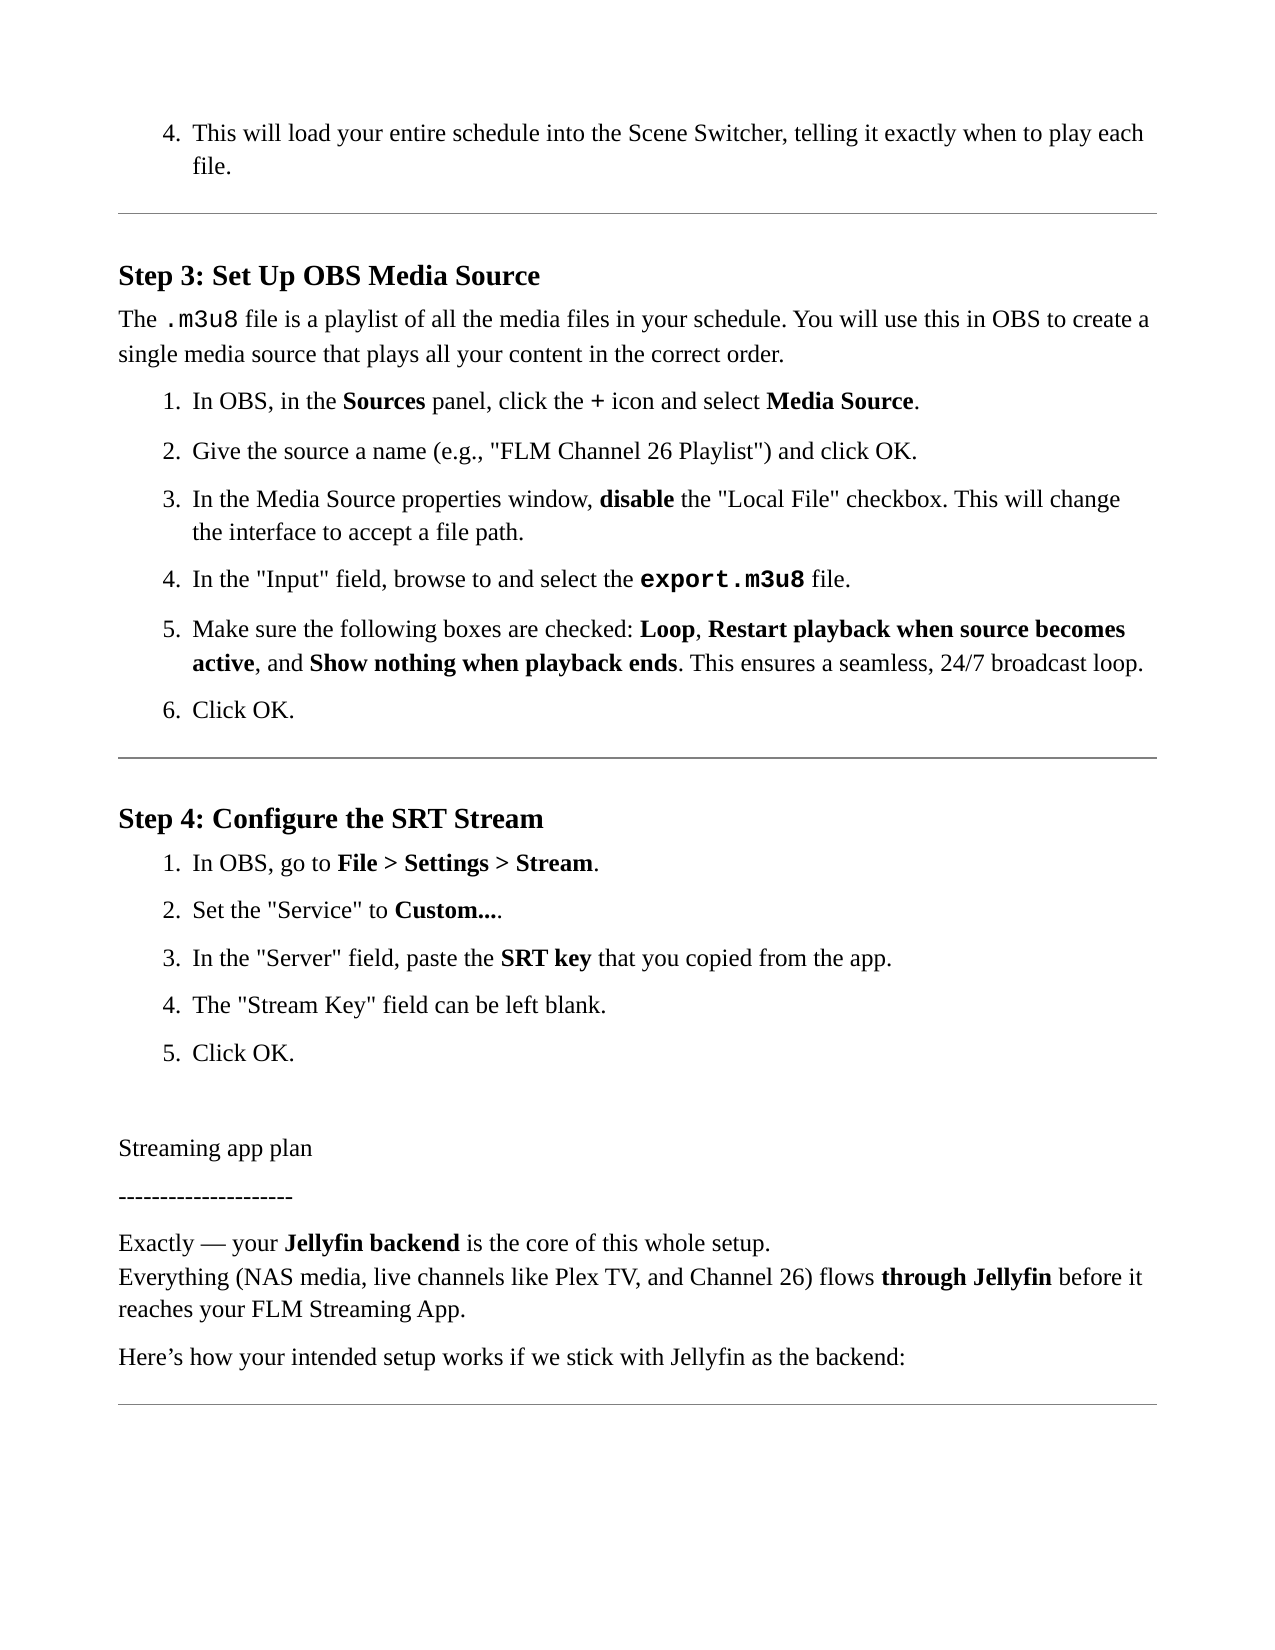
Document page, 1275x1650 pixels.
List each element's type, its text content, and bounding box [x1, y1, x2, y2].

text --------------------- [118, 1181, 1157, 1210]
list Click OK. [162, 1038, 1157, 1067]
subtitle Step 3: Set Up OBS Media Source [118, 258, 1157, 291]
text The .m3u8 file is a playlist of all the media files in your schedule. You will use this in OBS to create a single media source that plays all your content in the correct order. [118, 304, 1157, 367]
list In the Media Source properties window, disable the "Local File" checkbox. This will change the interface to accept a file path. [162, 484, 1157, 546]
text Here’s how your intended setup works if we stick with Jellyfin as the backend: [118, 1342, 1157, 1371]
list In the "Server" field, paste the SRT key that you copied from the app. [162, 943, 1157, 972]
text Streaming app plan [118, 1133, 1157, 1162]
list The "Stream Key" field can be left blank. [162, 991, 1157, 1019]
list In OBS, go to File > Settings > Stream. [162, 848, 1157, 876]
list In OBS, in the Sources panel, click the + icon and select Media Source. [162, 386, 1157, 417]
list In the "Input" field, browse to and select the export.m3u8 file. [162, 564, 1157, 595]
list This will load your entire schedule into the Scene Switcher, telling it exactly when to play each file. [162, 118, 1157, 180]
text Exactly — your Jellyfin backend is the core of this whole setup. Everything (NAS media, live channels like Plex TV, and Channel 26) flows through Jellyfin before it reaches your FLM Streaming App. [118, 1228, 1157, 1323]
subtitle Step 4: Configure the SRT Stream [118, 802, 1157, 835]
list Give the source a name (e.g., "FLM Channel 26 Playlist") and click OK. [162, 436, 1157, 465]
list Make sure the following boxes are checked: Loop, Restart playback when source becomes active, and Show nothing when playback ends. This ensures a seamless, 24/7 broadcast loop. [162, 614, 1157, 676]
list Set the "Service" to Custom.... [162, 895, 1157, 924]
list Click OK. [162, 695, 1157, 724]
